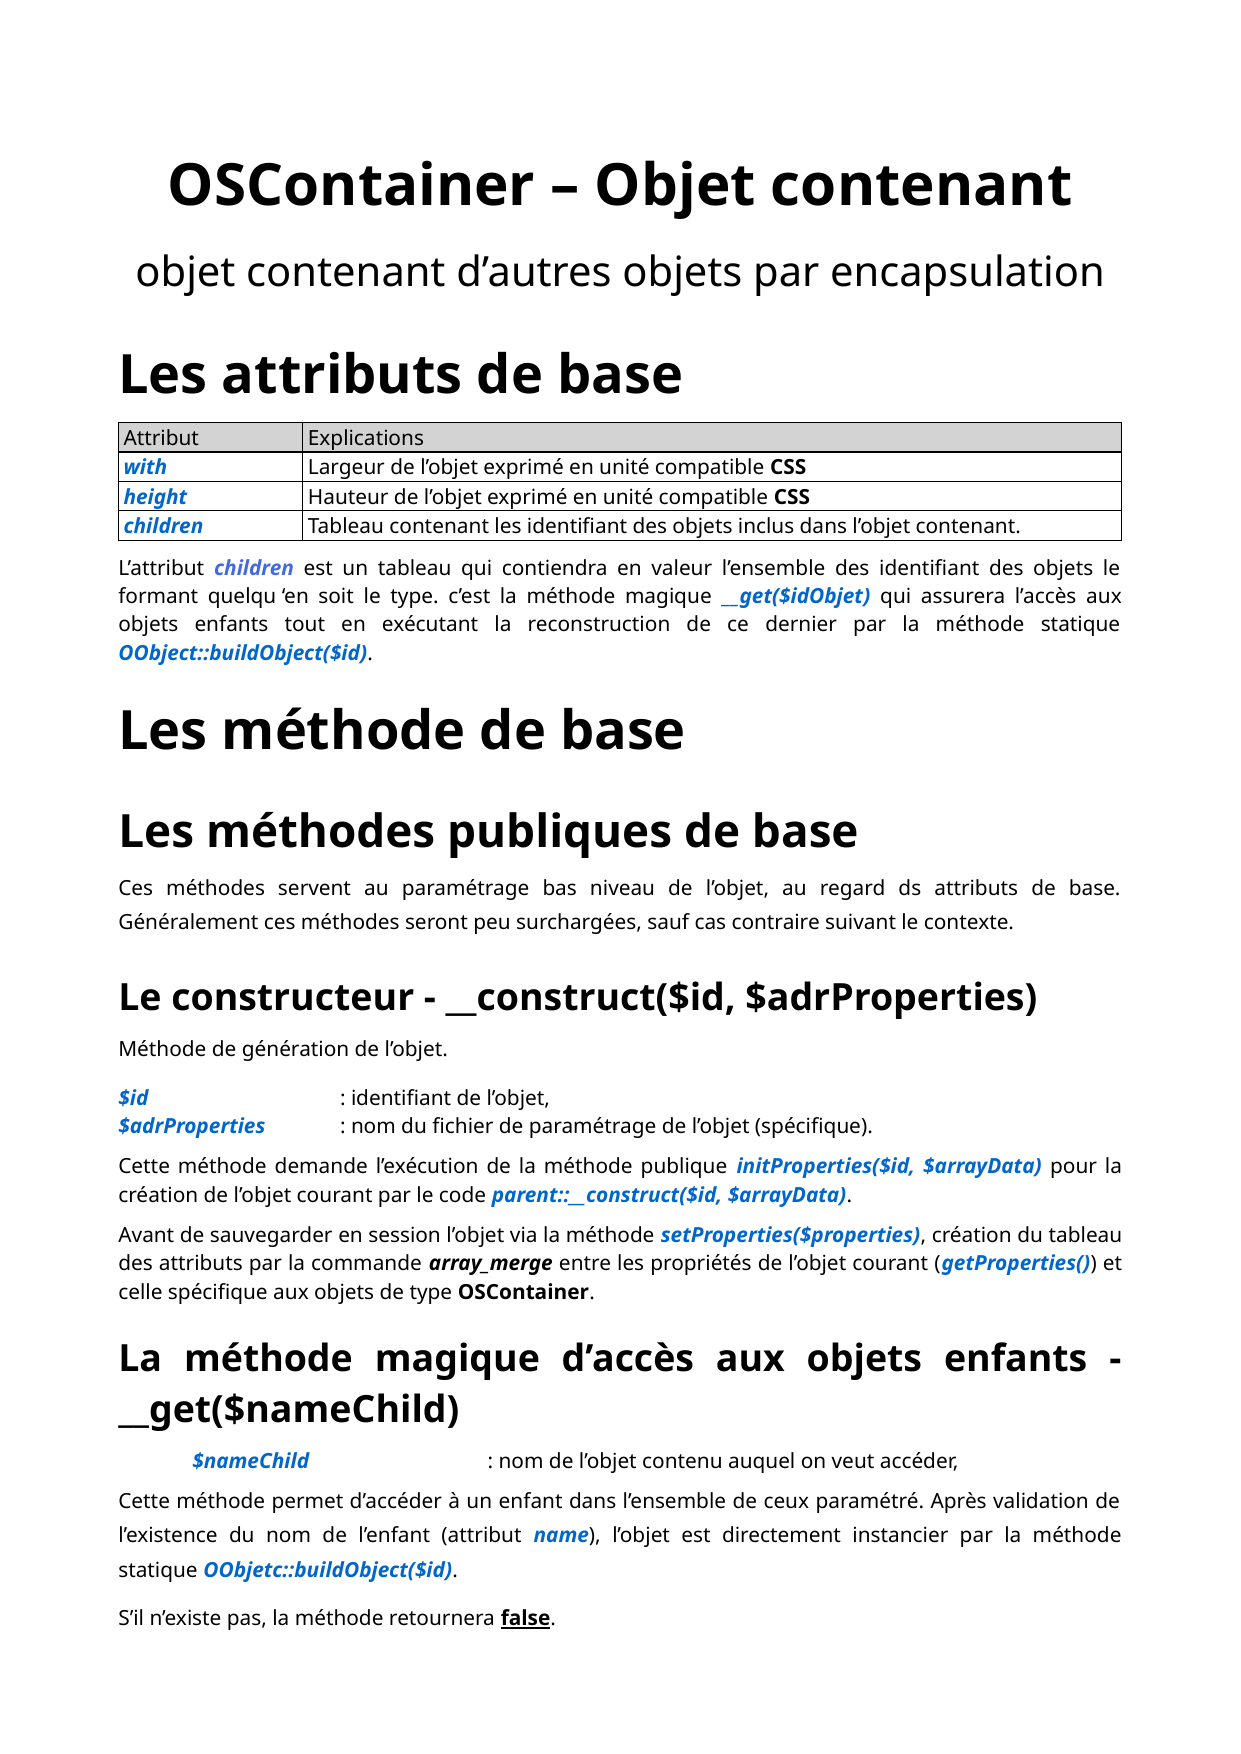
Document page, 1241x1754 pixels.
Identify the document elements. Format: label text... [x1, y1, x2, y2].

subtitle Le constructeur - __construct($id, $adrProperties) [118, 971, 1122, 1022]
list $nameChild : nom de l’objet contenu auquel on veut accéder, [118, 1446, 1122, 1475]
table_cell height [119, 482, 302, 510]
table_header Explications [303, 423, 1121, 451]
table_cell Hauteur de l’objet exprimé en unité compatible CSS [303, 482, 1121, 510]
subtitle Les méthodes publiques de base [118, 798, 1122, 861]
text L’attribut children est un tableau qui contiendra en valeur l’ensemble des identifiant des objets le formant quelqu ‘en soit le type. c’est la méthode magique __get($idObjet) qui assurera l’accès aux objets enfants tout en exécutant la reconstruction de ce dernier par la méthode statique OObject::buildObject($id). [118, 553, 1122, 666]
subtitle La méthode magique d’accès aux objets enfants - __get($nameChild) [118, 1332, 1122, 1434]
subtitle Les attributs de base [118, 336, 1122, 409]
text S’il n’existe pas, la méthode retournera false. [118, 1603, 1122, 1632]
text $adrProperties : nom du fichier de paramétrage de l’objet (spécifique). [118, 1111, 1122, 1140]
text Cette méthode demande l’exécution de la méthode publique initProperties($id, $arrayData) pour la création de l’objet courant par le code parent::__construct($id, $arrayData). [118, 1151, 1122, 1208]
table_cell Largeur de l’objet exprimé en unité compatible CSS [303, 453, 1121, 481]
table_cell with [119, 453, 302, 481]
text $id : identifiant de l’objet, [118, 1083, 1122, 1111]
text Cette méthode permet d’accéder à un enfant dans l’ensemble de ceux paramétré. Après validation de l’existence du nom de l’enfant (attribut name), l’objet est directement instancier par la méthode statique OObjetc::buildObject($id). [118, 1487, 1122, 1583]
text Méthode de génération de l’objet. [118, 1034, 1122, 1063]
title OSContainer – Objet contenant [118, 143, 1122, 223]
table_cell Tableau contenant les identifiant des objets inclus dans l’objet contenant. [303, 511, 1121, 540]
table_header Attribut [119, 423, 302, 451]
table_cell children [119, 511, 302, 540]
subtitle Les méthode de base [118, 691, 1122, 765]
subtitle objet contenant d’autres objets par encapsulation [118, 241, 1122, 298]
text Ces méthodes servent au paramétrage bas niveau de l’objet, au regard ds attributs de base. Généralement ces méthodes seront peu surchargées, sauf cas contraire suivant le contexte. [118, 873, 1122, 936]
text Avant de sauvegarder en session l’objet via la méthode setProperties($properties), création du tableau des attributs par la commande array_merge entre les propriétés de l’objet courant (getProperties()) et celle spécifique aux objets de type OSContainer. [118, 1220, 1122, 1305]
